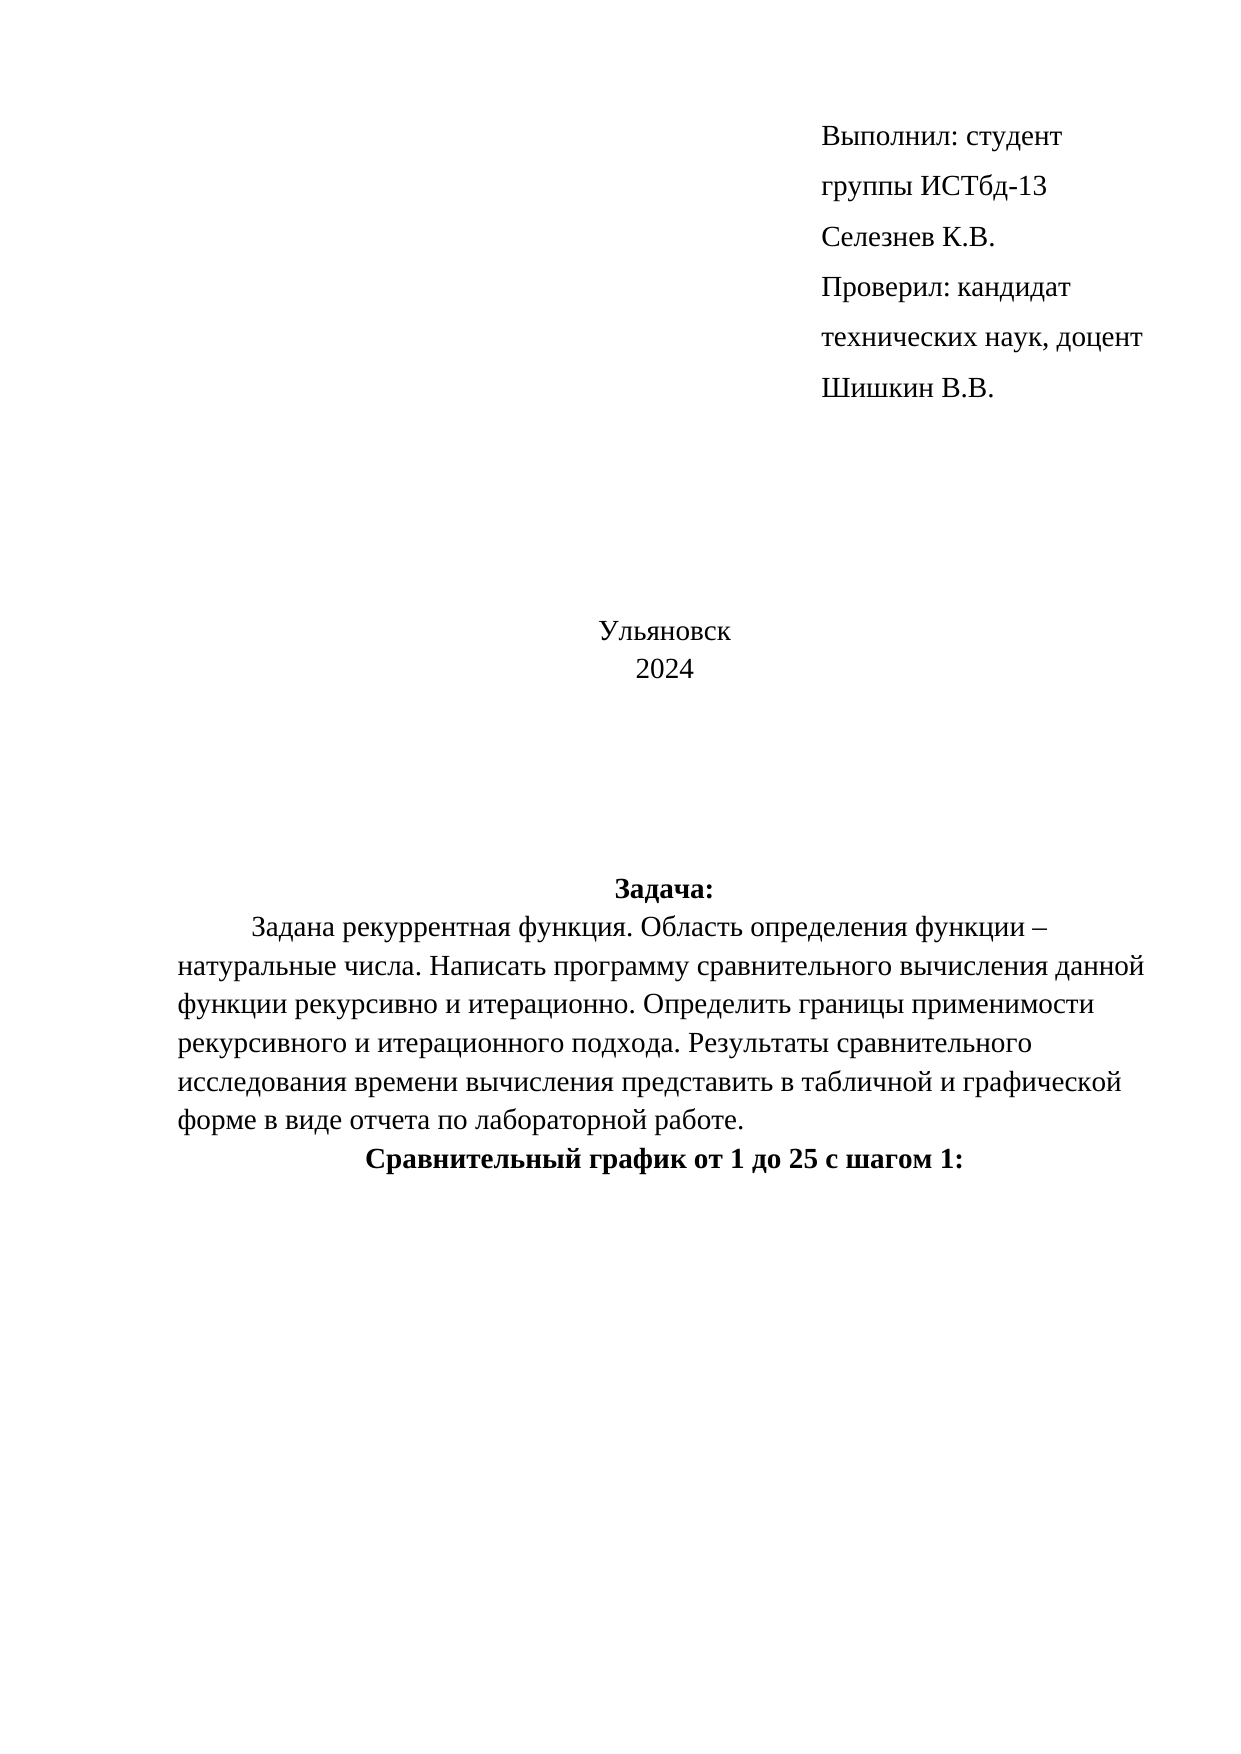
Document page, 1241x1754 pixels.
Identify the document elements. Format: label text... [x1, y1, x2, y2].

text Задана рекуррентная функция. Область определения функции – натуральные числа. Написать программу сравнительного вычисления данной функции рекурсивно и итерационно. Определить границы применимости рекурсивного и итерационного подхода. Результаты сравнительного исследования времени вычисления представить в табличной и графической форме в виде отчета по лабораторной работе. [177, 909, 1152, 1136]
text Выполнил: студент группы ИСТбд-13 [821, 118, 1152, 202]
text Сравнительный график от 1 до 25 с шагом 1: [177, 1141, 1152, 1174]
text 2024 [177, 651, 1152, 685]
text Ульяновск [177, 613, 1152, 646]
text Селезнев К.В. [821, 219, 1152, 252]
text Шишкин В.В. [821, 370, 1152, 403]
text Задача: [177, 871, 1152, 904]
text Проверил: кандидат технических наук, доцент [821, 269, 1152, 353]
